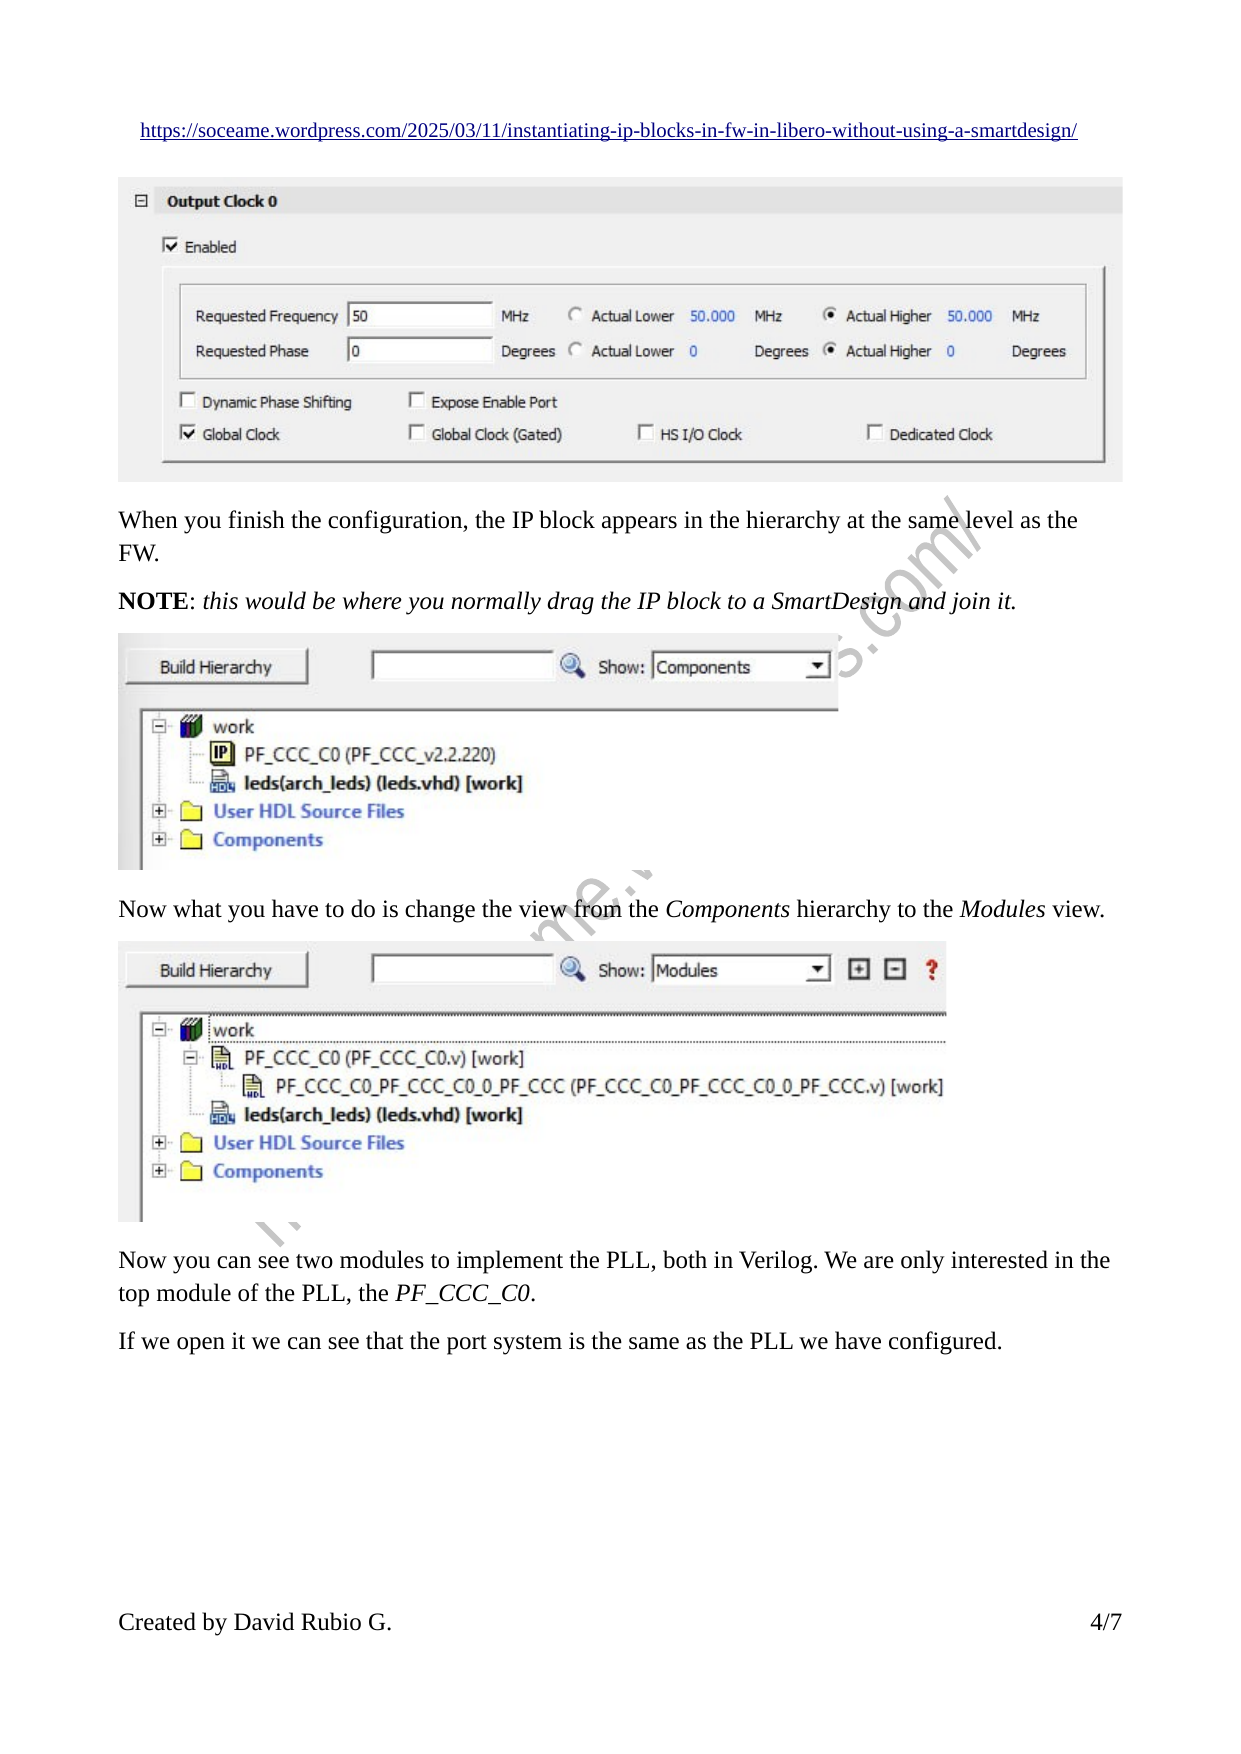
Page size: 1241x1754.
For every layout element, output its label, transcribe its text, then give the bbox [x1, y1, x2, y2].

picture [118, 633, 839, 870]
picture [118, 941, 947, 1222]
text Now what you have to do is change the view from the Components hierarchy to the Modules view. [118, 894, 577, 923]
text When you finish the configuration, the IP block appears in the hierarchy at the same level as the FW. [118, 505, 1122, 567]
text NOTE: this would be where you normally drag the IP block to a SmartDesign and join it. [118, 586, 1122, 615]
picture [118, 177, 1123, 482]
text Now what you have to do is change the view from the Components hierarchy to the Modules view. [582, 894, 1122, 923]
text If we open it we can see that the port system is the same as the PLL we have configured. [118, 1326, 1122, 1355]
text Now you can see two modules to implement the PLL, both in Verilog. We are only interested in the top module of the PLL, the PF_CCC_C0. [118, 1245, 1122, 1307]
